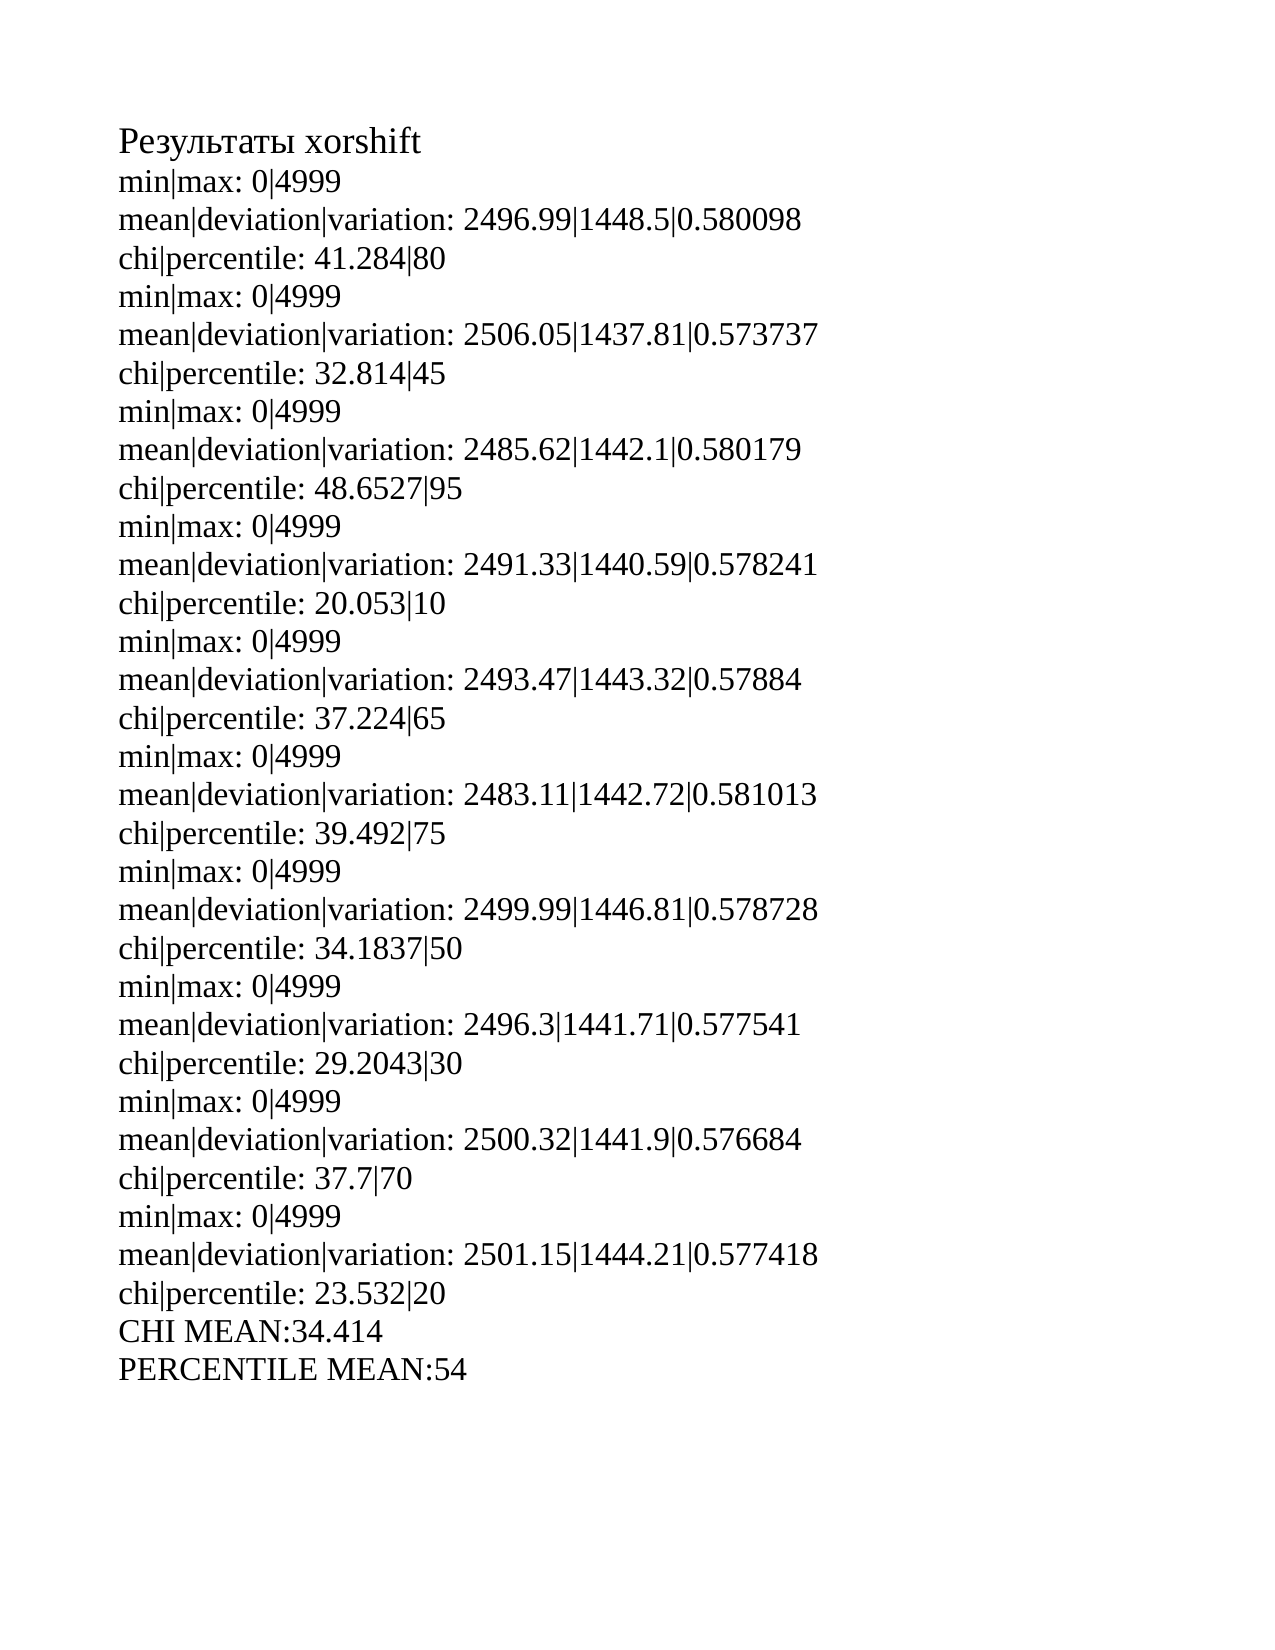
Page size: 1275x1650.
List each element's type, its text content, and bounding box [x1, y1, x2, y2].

text PERCENTILE MEAN:54 [118, 1349, 1157, 1388]
text chi|percentile: 37.224|65 [118, 698, 1157, 736]
text chi|percentile: 37.7|70 [118, 1158, 1157, 1196]
text min|max: 0|4999 [118, 736, 1157, 774]
text chi|percentile: 23.532|20 [118, 1273, 1157, 1311]
text mean|deviation|variation: 2496.99|1448.5|0.580098 [118, 199, 1157, 238]
text mean|deviation|variation: 2496.3|1441.71|0.577541 [118, 1004, 1157, 1043]
text mean|deviation|variation: 2501.15|1444.21|0.577418 [118, 1234, 1157, 1273]
text min|max: 0|4999 [118, 506, 1157, 544]
text mean|deviation|variation: 2499.99|1446.81|0.578728 [118, 889, 1157, 928]
text min|max: 0|4999 [118, 1196, 1157, 1234]
text min|max: 0|4999 [118, 161, 1157, 199]
text min|max: 0|4999 [118, 966, 1157, 1004]
text chi|percentile: 29.2043|30 [118, 1043, 1157, 1081]
text min|max: 0|4999 [118, 1081, 1157, 1119]
text chi|percentile: 32.814|45 [118, 353, 1157, 391]
text min|max: 0|4999 [118, 851, 1157, 889]
text CHI MEAN:34.414 [118, 1311, 1157, 1349]
text min|max: 0|4999 [118, 391, 1157, 429]
text mean|deviation|variation: 2500.32|1441.9|0.576684 [118, 1119, 1157, 1158]
text chi|percentile: 20.053|10 [118, 583, 1157, 621]
text mean|deviation|variation: 2506.05|1437.81|0.573737 [118, 314, 1157, 353]
text chi|percentile: 34.1837|50 [118, 928, 1157, 966]
text mean|deviation|variation: 2485.62|1442.1|0.580179 [118, 429, 1157, 468]
text mean|deviation|variation: 2491.33|1440.59|0.578241 [118, 544, 1157, 583]
text mean|deviation|variation: 2483.11|1442.72|0.581013 [118, 774, 1157, 813]
text mean|deviation|variation: 2493.47|1443.32|0.57884 [118, 659, 1157, 698]
text min|max: 0|4999 [118, 621, 1157, 659]
text chi|percentile: 39.492|75 [118, 813, 1157, 851]
text chi|percentile: 41.284|80 [118, 238, 1157, 276]
text Результаты xorshift [118, 118, 1157, 161]
text min|max: 0|4999 [118, 276, 1157, 314]
text chi|percentile: 48.6527|95 [118, 468, 1157, 506]
